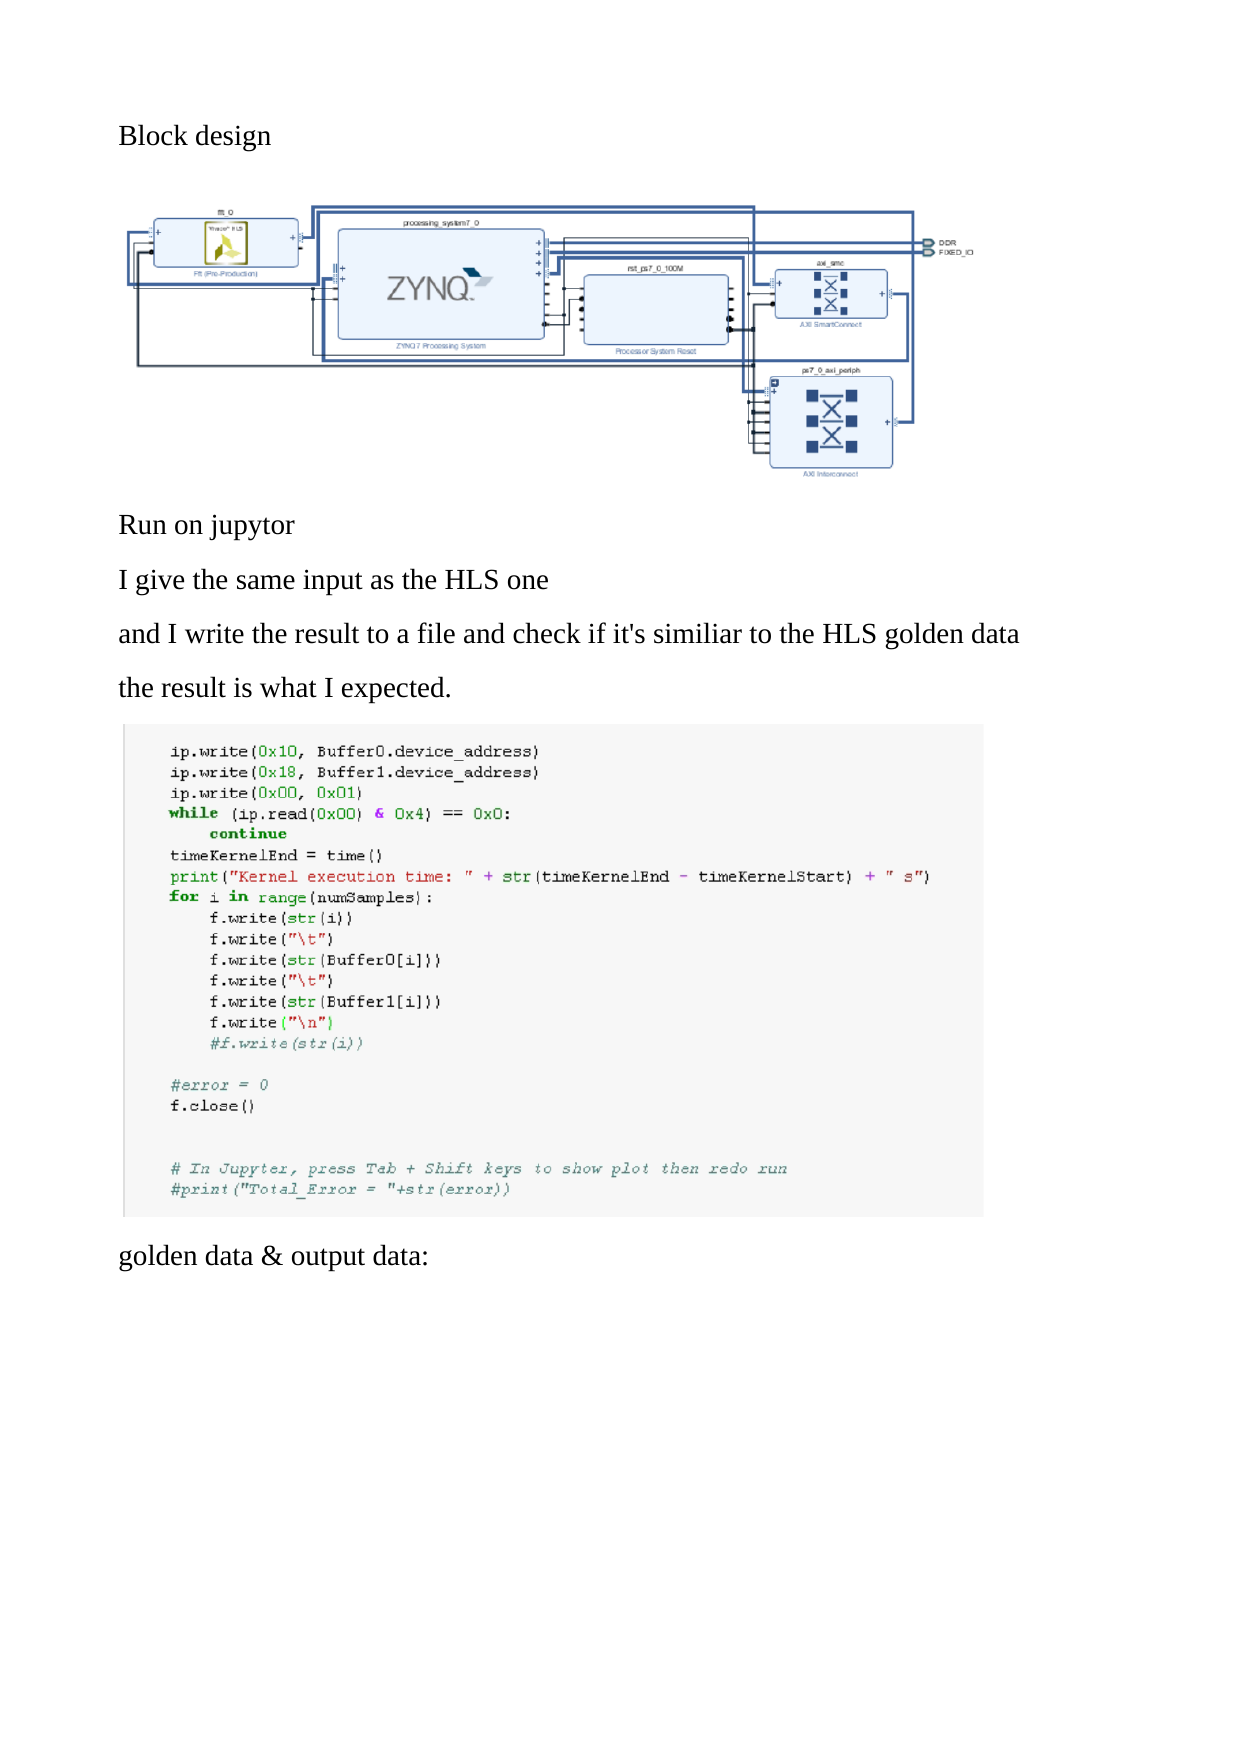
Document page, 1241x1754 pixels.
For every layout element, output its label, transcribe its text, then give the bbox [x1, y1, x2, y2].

text I give the same input as the HLS one [118, 562, 1122, 595]
text Run on jupytor [118, 507, 1122, 541]
text and I write the result to a file and check if it's similiar to the HLS golden data [118, 616, 1122, 650]
text golden data & output data: [118, 1238, 1122, 1271]
text Block design [118, 118, 1122, 152]
text the result is what I expected. [118, 671, 1122, 704]
